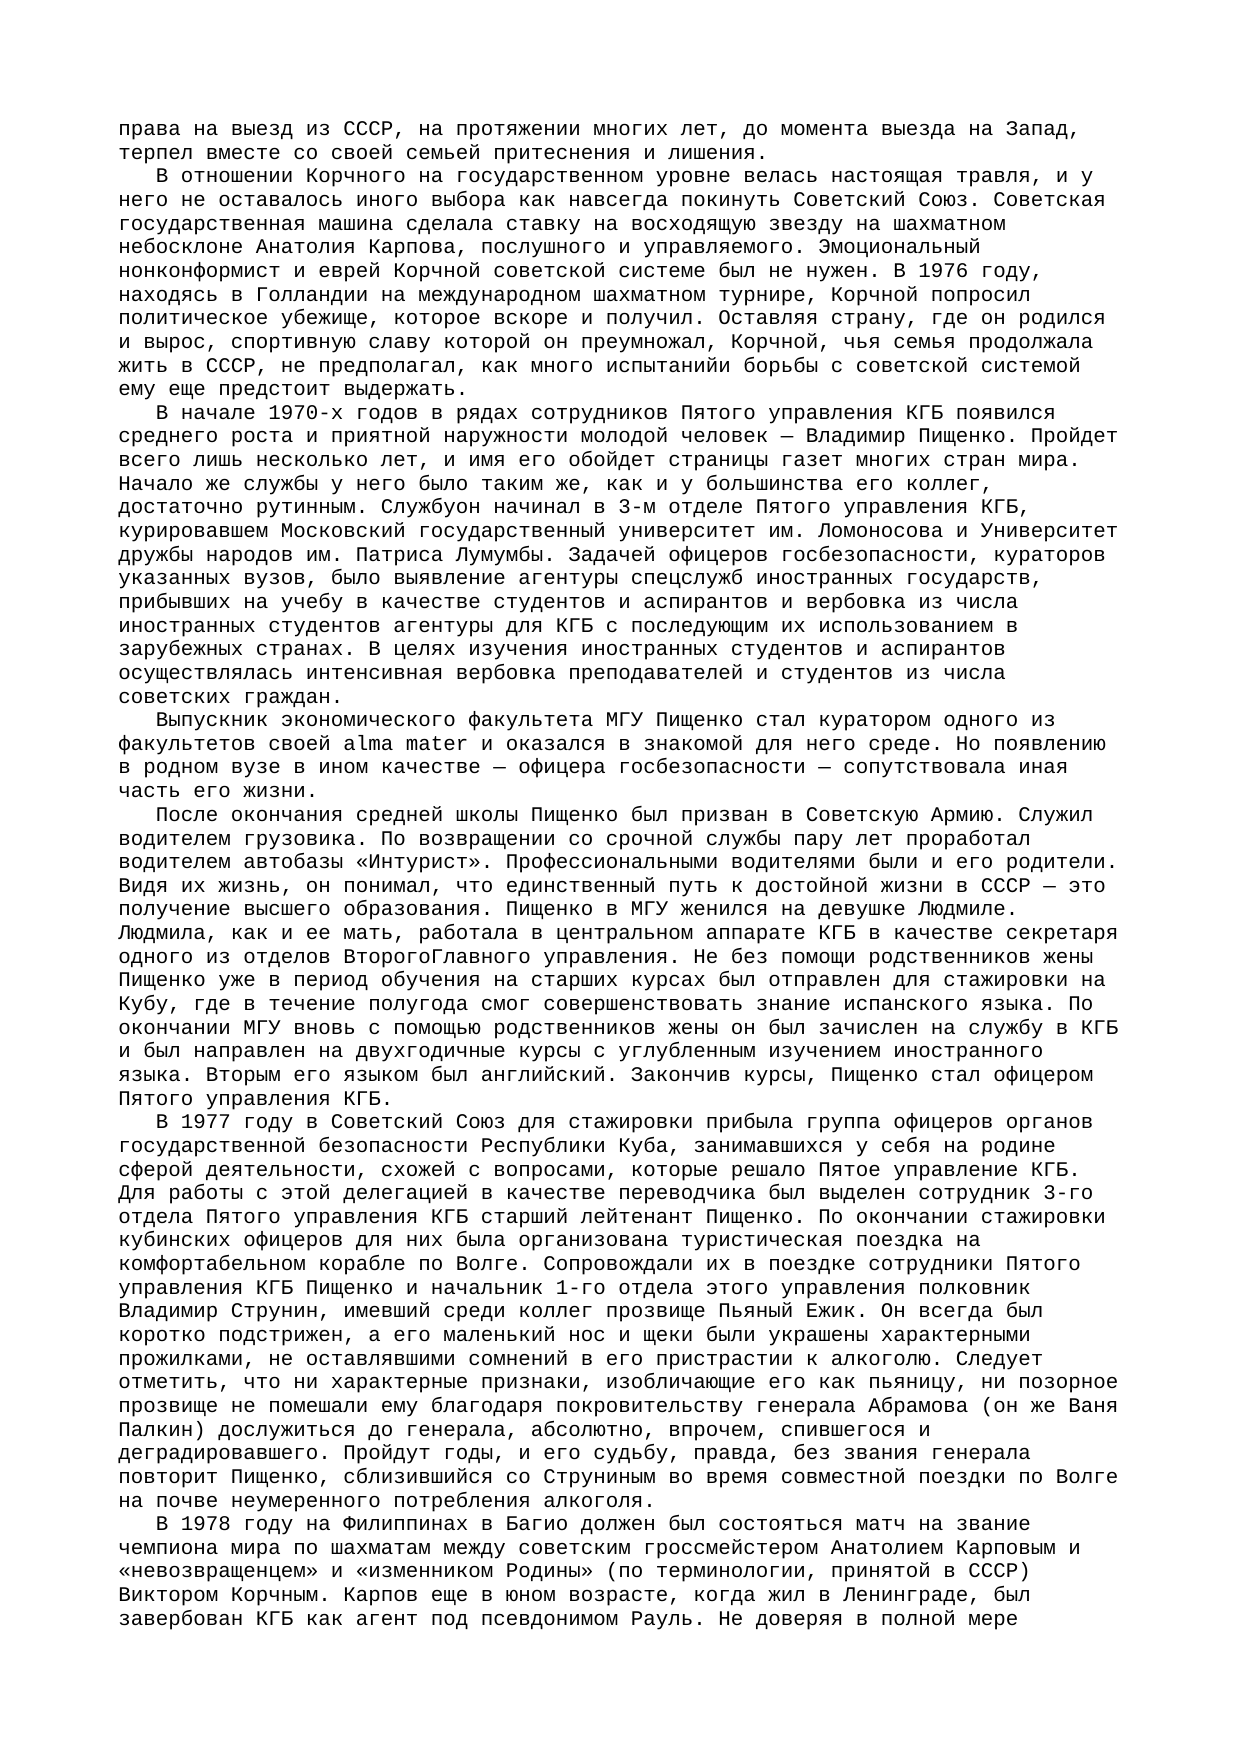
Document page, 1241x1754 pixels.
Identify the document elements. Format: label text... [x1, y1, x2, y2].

text права на выезд из СССР, на протяжении многих лет, до момента выезда на Запад, терпел вместе со своей семьей притеснения и лишения. [118, 118, 1122, 165]
text После окончания средней школы Пищенко был призван в Советскую Армию. Служил водителем грузовика. По возвращении со срочной службы пару лет проработал водителем автобазы «Интурист». Профессиональными водителями были и его родители. Видя их жизнь, он понимал, что единственный путь к достойной жизни в СССР — это получение высшего образования. Пищенко в МГУ женился на девушке Людмиле. Людмила, как и ее мать, работала в центральном аппарате КГБ в качестве секретаря одного из отделов ВторогоГлавного управления. Не без помощи родственников жены Пищенко уже в период обучения на старших курсах был отправлен для стажировки на Кубу, где в течение полугода смог совершенствовать знание испанского языка. По окончании МГУ вновь с помощью родственников жены он был зачислен на службу в КГБ и был направлен на двухгодичные курсы с углубленным изучением иностранного языка. Вторым его языком был английский. Закончив курсы, Пищенко стал офицером Пятого управления КГБ. [118, 804, 1122, 1111]
text Выпускник экономического факультета МГУ Пищенко стал куратором одного из факультетов своей alma mater и оказался в знакомой для него среде. Но появлению в родном вузе в ином качестве — офицера госбезопасности — сопутствовала иная часть его жизни. [118, 709, 1122, 804]
text В 1978 году на Филиппинах в Багио должен был состояться матч на звание чемпиона мира по шахматам между советским гроссмейстером Анатолием Карповым и «невозвращенцем» и «изменником Родины» (по терминологии, принятой в СССР) Виктором Корчным. Карпов еще в юном возрасте, когда жил в Ленинграде, был завербован КГБ как агент под псевдонимом Рауль. Не доверяя в полной мере [118, 1513, 1122, 1631]
text В отношении Корчного на государственном уровне велась настоящая травля, и у него не оставалось иного выбора как навсегда покинуть Советский Союз. Советская государственная машина сделала ставку на восходящую звезду на шахматном небосклоне Анатолия Карпова, послушного и управляемого. Эмоциональный нонконформист и еврей Корчной советской системе был не нужен. В 1976 году, находясь в Голландии на международном шахматном турнире, Корчной попросил политическое убежище, которое вскоре и получил. Оставляя страну, где он родился и вырос, спортивную славу которой он преумножал, Корчной, чья семья продолжала жить в СССР, не предполагал, как много испытанийи борьбы с советской системой ему еще предстоит выдержать. [118, 165, 1122, 402]
text В начале 1970-х годов в рядах сотрудников Пятого управления КГБ появился среднего роста и приятной наружности молодой человек — Владимир Пищенко. Пройдет всего лишь несколько лет, и имя его обойдет страницы газет многих стран мира. Начало же службы у него было таким же, как и у большинства его коллег, достаточно рутинным. Службуон начинал в 3-м отделе Пятого управления КГБ, курировавшем Московский государственный университет им. Ломоносова и Университет дружбы народов им. Патриса Лумумбы. Задачей офицеров госбезопасности, кураторов указанных вузов, было выявление агентуры спецслужб иностранных государств, прибывших на учебу в качестве студентов и аспирантов и вербовка из числа иностранных студентов агентуры для КГБ с последующим их использованием в зарубежных странах. В целях изучения иностранных студентов и аспирантов осуществлялась интенсивная вербовка преподавателей и студентов из числа советских граждан. [118, 402, 1122, 709]
text В 1977 году в Советский Союз для стажировки прибыла группа офицеров органов государственной безопасности Республики Куба, занимавшихся у себя на родине сферой деятельности, схожей с вопросами, которые решало Пятое управление КГБ. Для работы с этой делегацией в качестве переводчика был выделен сотрудник 3-го отдела Пятого управления КГБ старший лейтенант Пищенко. По окончании стажировки кубинских офицеров для них была организована туристическая поездка на комфортабельном корабле по Волге. Сопровождали их в поездке сотрудники Пятого управления КГБ Пищенко и начальник 1-го отдела этого управления полковник Владимир Струнин, имевший среди коллег прозвище Пьяный Ежик. Он всегда был коротко подстрижен, а его маленький нос и щеки были украшены характерными прожилками, не оставлявшими сомнений в его пристрастии к алкоголю. Следует отметить, что ни характерные признаки, изобличающие его как пьяницу, ни позорное прозвище не помешали ему благодаря покровительству генерала Абрамова (он же Ваня Палкин) дослужиться до генерала, абсолютно, впрочем, спившегося и деградировавшего. Пройдут годы, и его судьбу, правда, без звания генерала повторит Пищенко, сблизившийся со Струниным во время совместной поездки по Волге на почве неумеренного потребления алкоголя. [118, 1111, 1122, 1513]
